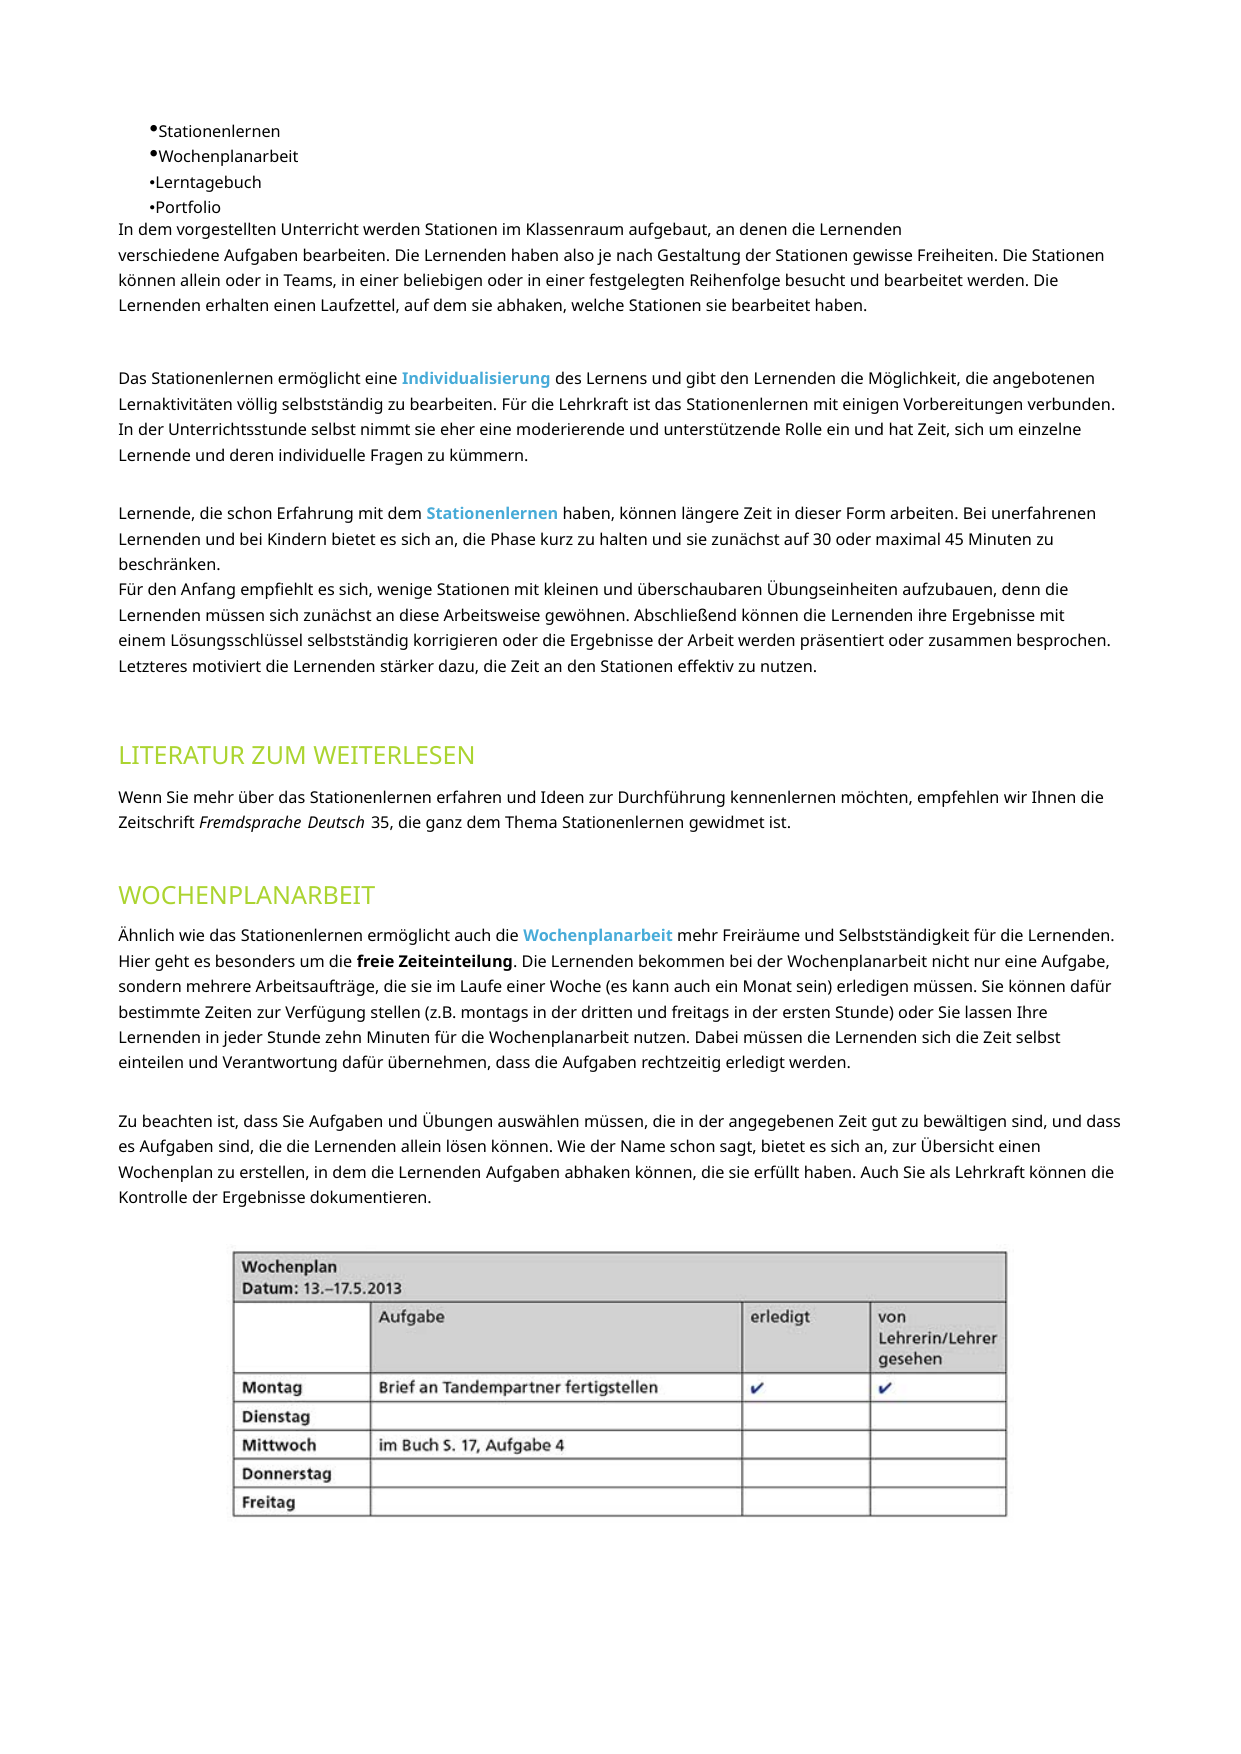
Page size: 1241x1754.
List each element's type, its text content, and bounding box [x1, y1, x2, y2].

text Für den Anfang empfiehlt es sich, wenige Stationen mit kleinen und überschaubaren Übungseinheiten aufzubauen, denn die Lernenden müssen sich zunächst an diese Arbeitsweise gewöhnen. Abschließend können die Lernenden ihre Ergebnisse mit einem Lösungsschlüssel selbstständig korrigieren oder die Ergebnisse der Arbeit werden präsentiert oder zusammen besprochen. Letzteres motiviert die Lernenden stärker dazu, die Zeit an den Stationen effektiv zu nutzen. [118, 578, 1122, 677]
text Lernende, die schon Erfahrung mit dem Stationenlernen haben, können längere Zeit in dieser Form arbeiten. Bei unerfahrenen Lernenden und bei Kindern bietet es sich an, die Phase kurz zu halten und sie zunächst auf 30 oder maximal 45 Minuten zu beschränken. [118, 502, 1122, 575]
text Ähnlich wie das Stationenlernen ermöglicht auch die Wochenplanarbeit mehr Freiräume und Selbstständigkeit für die Lernenden. Hier geht es besonders um die freie Zeiteinteilung. Die Lernenden bekommen bei der Wochenplanarbeit nicht nur eine Aufgabe, sondern mehrere Arbeitsaufträge, die sie im Laufe einer Woche (es kann auch ein Monat sein) erledigen müssen. Sie können dafür bestimmte Zeiten zur Verfügung stellen (z.B. montags in der dritten und freitags in der ersten Stunde) oder Sie lassen Ihre Lernenden in jeder Stunde zehn Minuten für die Wochenplanarbeit nutzen. Dabei müssen die Lernenden sich die Zeit selbst einteilen und Verantwortung dafür übernehmen, dass die Aufgaben rechtzeitig erledigt werden. [118, 924, 1122, 1074]
list Wochenplanarbeit [118, 143, 1122, 168]
list Portfolio [118, 193, 1122, 218]
text Zu beachten ist, dass Sie Aufgaben und Übungen auswählen müssen, die in der angegebenen Zeit gut zu bewältigen sind, und dass es Aufgaben sind, die die Lernenden allein lösen können. Wie der Name schon sagt, bietet es sich an, zur Übersicht einen Wochenplan zu erstellen, in dem die Lernenden Aufgaben abhaken können, die sie erfüllt haben. Auch Sie als Lehrkraft können die Kontrolle der Ergebnisse dokumentieren. [118, 1110, 1122, 1208]
text In dem vorgestellten Unterricht werden Stationen im Klassenraum aufgebaut, an denen die Lernenden verschiedene Aufgaben bearbeiten. Die Lernenden haben also je nach Gestaltung der Stationen gewisse Freiheiten. Die Stationen können allein oder in Teams, in einer beliebigen oder in einer festgelegten Reihenfolge besucht und bearbeitet werden. Die Lernenden erhalten einen Laufzettel, auf dem sie abhaken, welche Stationen sie bearbeitet haben. [118, 218, 1122, 317]
subtitle LITERATUR ZUM WEITERLESEN [118, 738, 1122, 772]
text Wenn Sie mehr über das Stationenlernen erfahren und Ideen zur Durchführung kennenlernen möchten, empfehlen wir Ihnen die Zeitschrift Fremdsprache Deutsch 35, die ganz dem Thema Stationenlernen gewidmet ist. [118, 786, 1122, 833]
list Lerntagebuch [118, 168, 1122, 193]
subtitle WOCHENPLANARBEIT [118, 878, 1122, 912]
picture [226, 1244, 1014, 1523]
list Stationenlernen [118, 118, 1122, 143]
text Das Stationenlernen ermöglicht eine Individualisierung des Lernens und gibt den Lernenden die Möglichkeit, die angebotenen Lernaktivitäten völlig selbstständig zu bearbeiten. Für die Lehrkraft ist das Stationenlernen mit einigen Vorbereitungen verbunden. In der Unterrichtsstunde selbst nimmt sie eher eine moderierende und unterstützende Rolle ein und hat Zeit, sich um einzelne Lernende und deren individuelle Fragen zu kümmern. [118, 367, 1122, 466]
